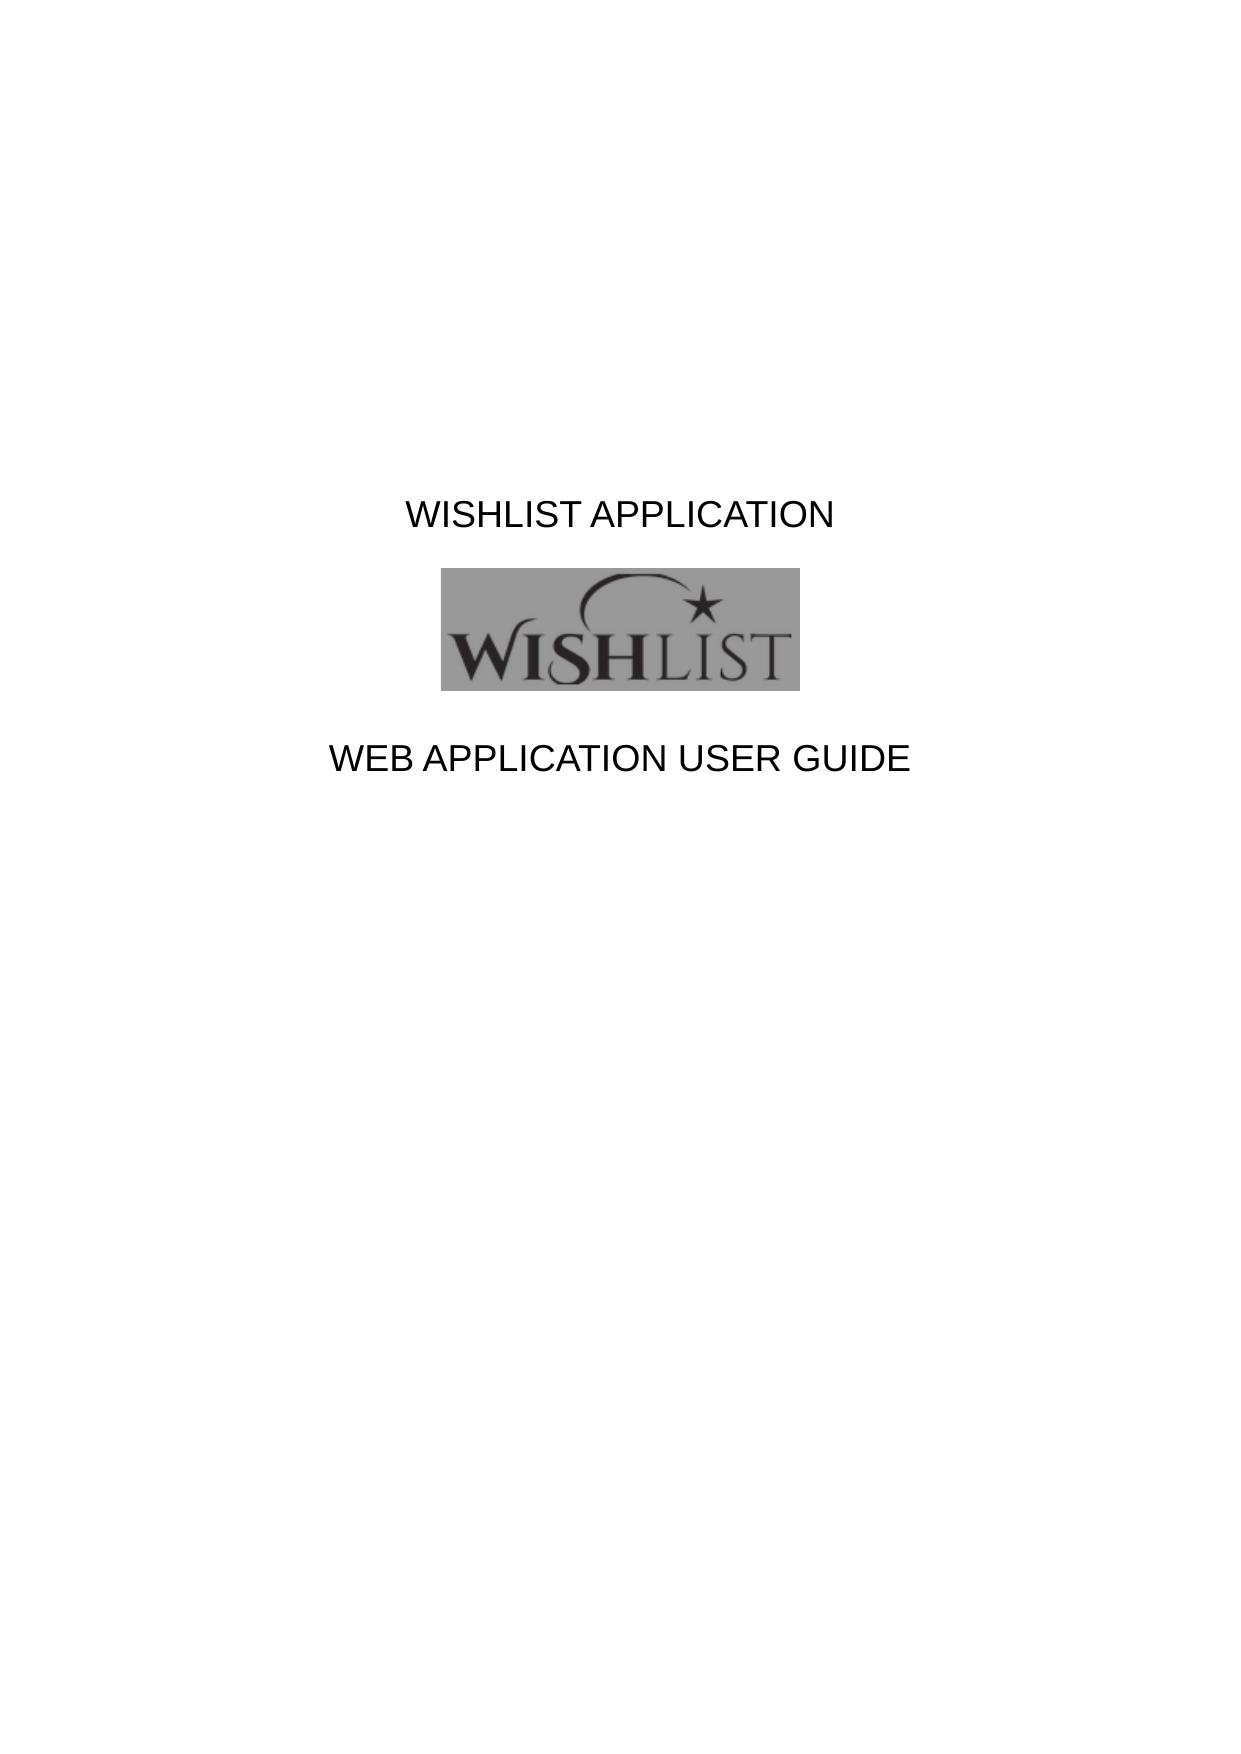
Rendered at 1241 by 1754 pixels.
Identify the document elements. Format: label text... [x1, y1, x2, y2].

text WEB APPLICATION USER GUIDE [118, 736, 1122, 779]
picture [440, 568, 800, 691]
text WISHLIST APPLICATION [118, 492, 1122, 535]
